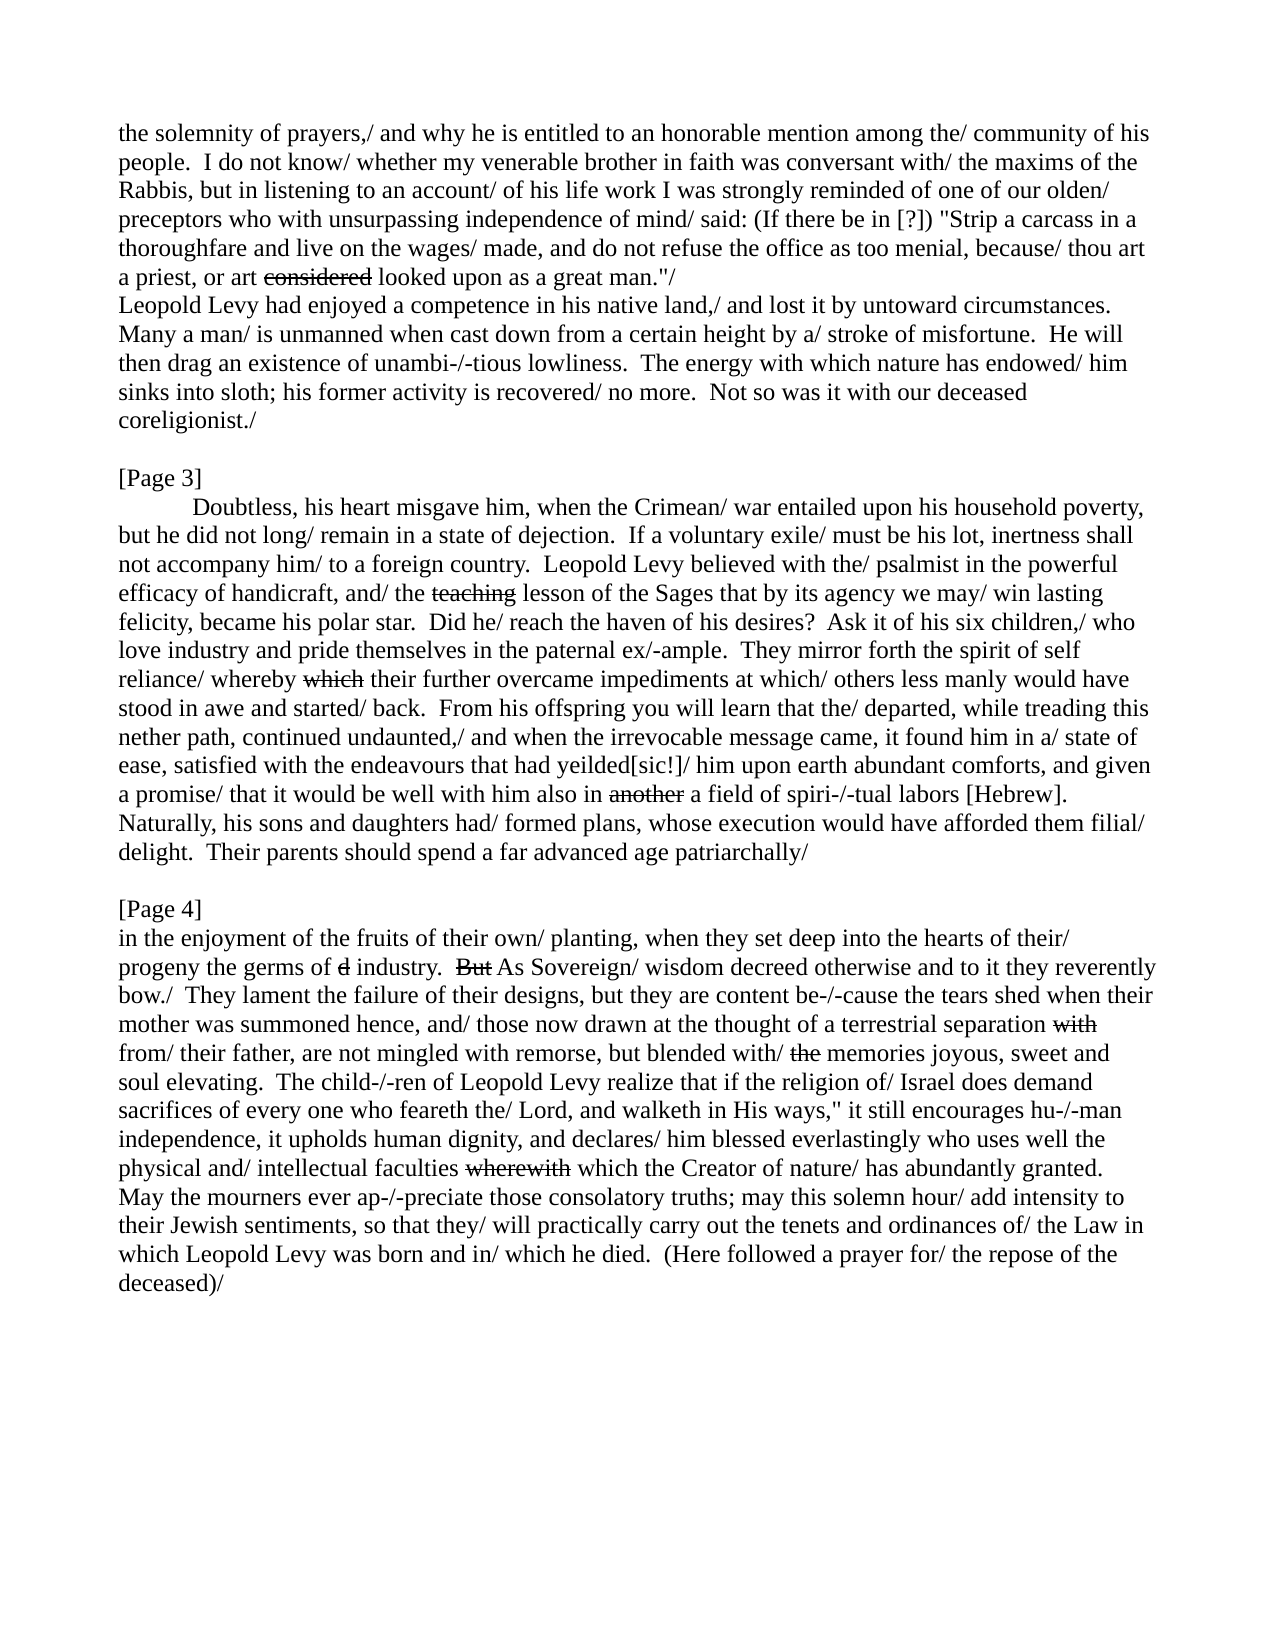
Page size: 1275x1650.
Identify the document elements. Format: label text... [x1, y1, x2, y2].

text [Page 3] [118, 463, 1157, 492]
text in the enjoyment of the fruits of their own/ planting, when they set deep into the hearts of their/ progeny the germs of d industry. But As Sovereign/ wisdom decreed otherwise and to it they reverently bow./ They lament the failure of their designs, but they are content be-/-cause the tears shed when their mother was summoned hence, and/ those now drawn at the thought of a terrestrial separation with from/ their father, are not mingled with remorse, but blended with/ the memories joyous, sweet and soul elevating. The child-/-ren of Leopold Levy realize that if the religion of/ Israel does demand sacrifices of every one who feareth the/ Lord, and walketh in His ways," it still encourages hu-/-man independence, it upholds human dignity, and declares/ him blessed everlastingly who uses well the physical and/ intellectual faculties wherewith which the Creator of nature/ has abundantly granted. May the mourners ever ap-/-preciate those consolatory truths; may this solemn hour/ add intensity to their Jewish sentiments, so that they/ will practically carry out the tenets and ordinances of/ the Law in which Leopold Levy was born and in/ which he died. (Here followed a prayer for/ the repose of the deceased)/ [118, 923, 1157, 1297]
text the solemnity of prayers,/ and why he is entitled to an honorable mention among the/ community of his people. I do not know/ whether my venerable brother in faith was conversant with/ the maxims of the Rabbis, but in listening to an account/ of his life work I was strongly reminded of one of our olden/ preceptors who with unsurpassing independence of mind/ said: (If there be in [?]) "Strip a carcass in a thoroughfare and live on the wages/ made, and do not refuse the office as too menial, because/ thou art a priest, or art considered looked upon as a great man."/ [118, 118, 1157, 291]
text Doubtless, his heart misgave him, when the Crimean/ war entailed upon his household poverty, but he did not long/ remain in a state of dejection. If a voluntary exile/ must be his lot, inertness shall not accompany him/ to a foreign country. Leopold Levy believed with the/ psalmist in the powerful efficacy of handicraft, and/ the teaching lesson of the Sages that by its agency we may/ win lasting felicity, became his polar star. Did he/ reach the haven of his desires? Ask it of his six children,/ who love industry and pride themselves in the paternal ex/-ample. They mirror forth the spirit of self reliance/ whereby which their further overcame impediments at which/ others less manly would have stood in awe and started/ back. From his offspring you will learn that the/ departed, while treading this nether path, continued undaunted,/ and when the irrevocable message came, it found him in a/ state of ease, satisfied with the endeavours that had yeilded[sic!]/ him upon earth abundant comforts, and given a promise/ that it would be well with him also in another a field of spiri-/-tual labors [Hebrew]. Naturally, his sons and daughters had/ formed plans, whose execution would have afforded them filial/ delight. Their parents should spend a far advanced age patriarchally/ [118, 492, 1157, 866]
text [Page 4] [118, 894, 1157, 923]
text Leopold Levy had enjoyed a competence in his native land,/ and lost it by untoward circumstances. Many a man/ is unmanned when cast down from a certain height by a/ stroke of misfortune. He will then drag an existence of unambi-/-tious lowliness. The energy with which nature has endowed/ him sinks into sloth; his former activity is recovered/ no more. Not so was it with our deceased coreligionist./ [118, 291, 1157, 434]
